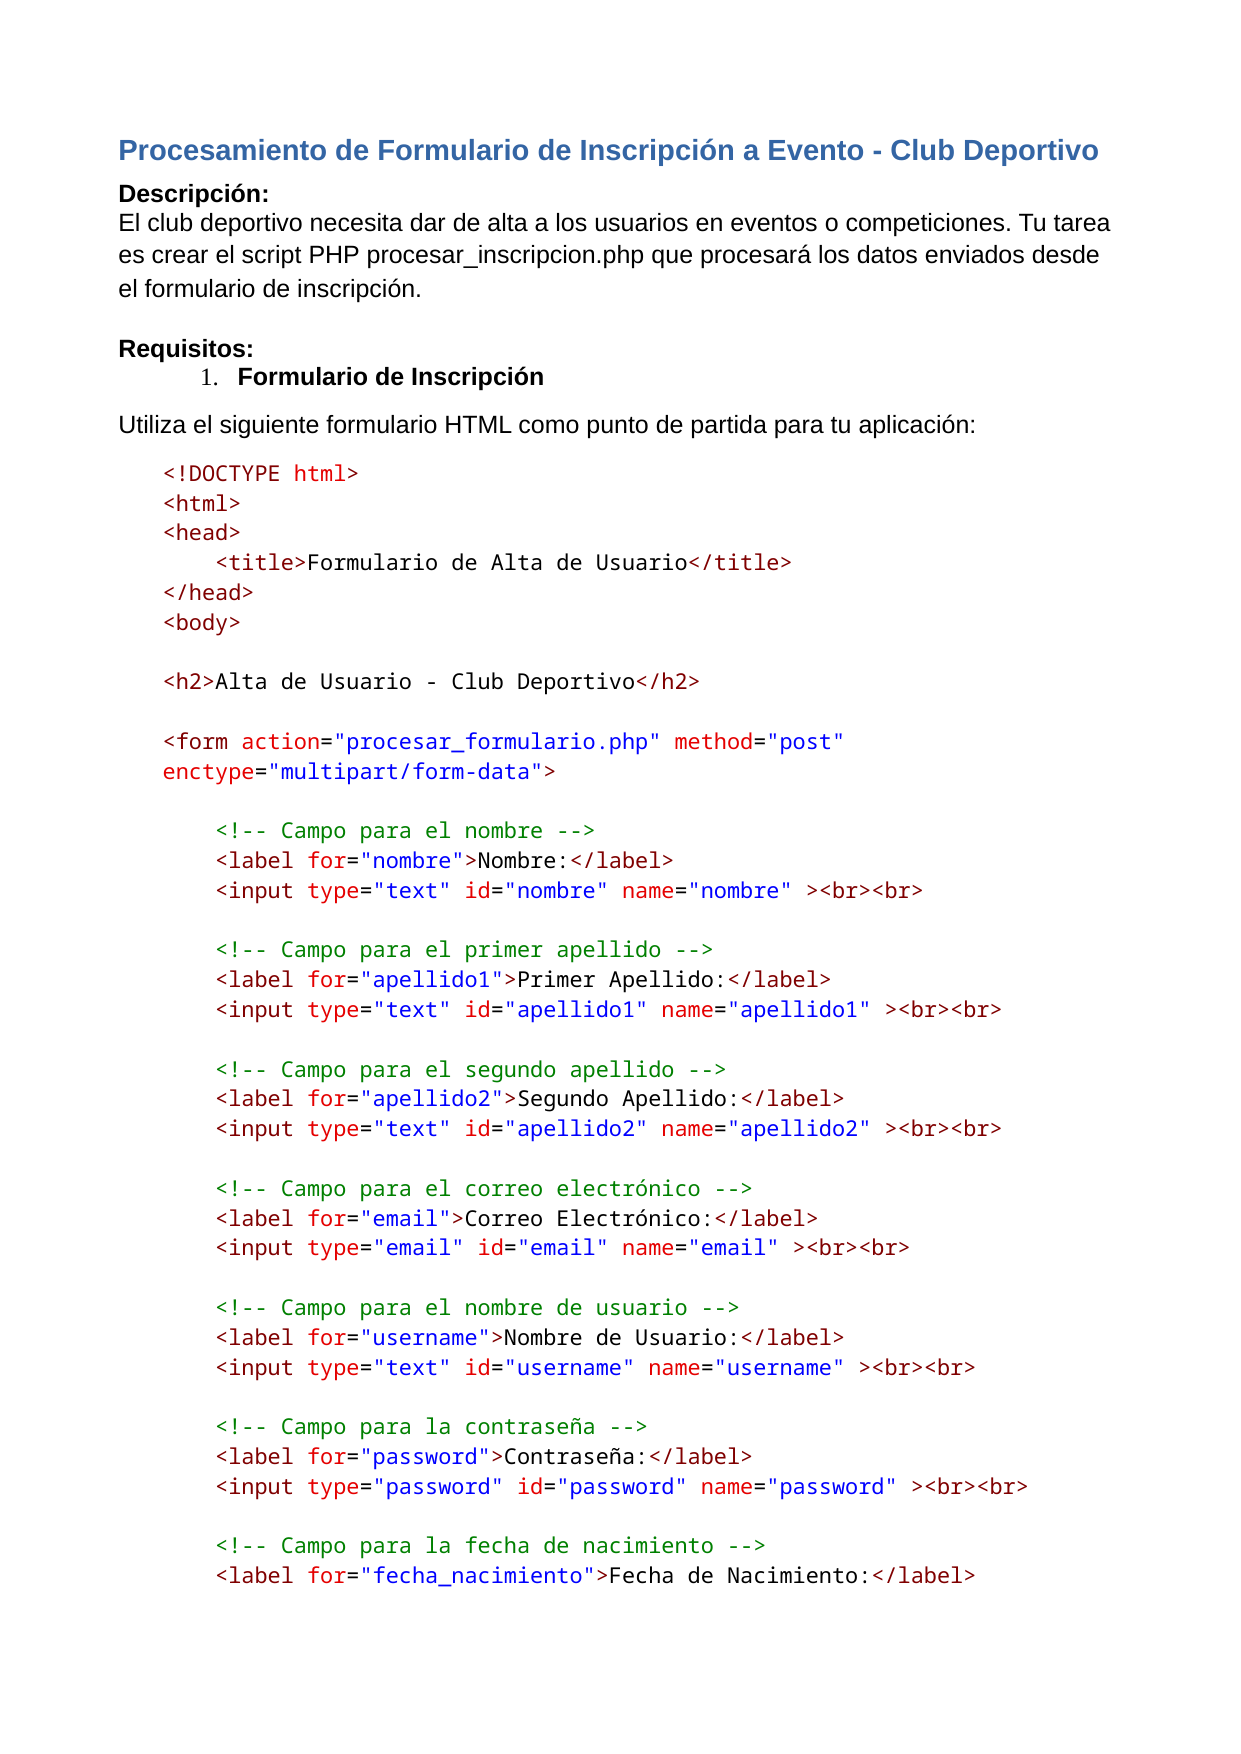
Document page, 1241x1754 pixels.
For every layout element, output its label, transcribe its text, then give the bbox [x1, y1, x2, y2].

text <input type="password" id="password" name="password" ><br><br> [162, 1471, 1122, 1500]
subtitle Requisitos: [118, 334, 1122, 362]
text <title>Formulario de Alta de Usuario</title> [162, 547, 1122, 577]
text <!-- Campo para el correo electrónico --> [162, 1173, 1122, 1202]
text <label for="email">Correo Electrónico:</label> [162, 1202, 1122, 1232]
text <!-- Campo para el primer apellido --> [162, 934, 1122, 964]
text <!-- Campo para el segundo apellido --> [162, 1053, 1122, 1083]
text <html> [162, 487, 1122, 517]
text <head> [162, 517, 1122, 547]
text <!-- Campo para la fecha de nacimiento --> [162, 1530, 1122, 1560]
text <label for="apellido1">Primer Apellido:</label> [162, 964, 1122, 994]
text <label for="apellido2">Segundo Apellido:</label> [162, 1083, 1122, 1113]
text <input type="text" id="username" name="username" ><br><br> [162, 1351, 1122, 1381]
list Formulario de Inscripción [200, 362, 1122, 391]
text <label for="password">Contraseña:</label> [162, 1441, 1122, 1471]
text Utiliza el siguiente formulario HTML como punto de partida para tu aplicación: [118, 410, 1122, 439]
text <input type="email" id="email" name="email" ><br><br> [162, 1232, 1122, 1262]
text El club deportivo necesita dar de alta a los usuarios en eventos o competiciones. Tu tarea es crear el script PHP procesar_inscripcion.php que procesará los datos enviados desde el formulario de inscripción. [118, 207, 1122, 302]
text <!DOCTYPE html> [162, 458, 1122, 487]
text <h2>Alta de Usuario - Club Deportivo</h2> [162, 666, 1122, 696]
subtitle Procesamiento de Formulario de Inscripción a Evento - Club Deportivo [118, 133, 1122, 166]
text <label for="fecha_nacimiento">Fecha de Nacimiento:</label> [162, 1560, 1122, 1590]
text <!-- Campo para el nombre --> [162, 815, 1122, 845]
text <label for="nombre">Nombre:</label> [162, 845, 1122, 875]
text <!-- Campo para el nombre de usuario --> [162, 1292, 1122, 1322]
text <input type="text" id="apellido1" name="apellido1" ><br><br> [162, 994, 1122, 1024]
subtitle Descripción: [118, 179, 1122, 207]
text <body> [162, 607, 1122, 636]
text <form action="procesar_formulario.php" method="post" enctype="multipart/form-data"> [162, 726, 1122, 785]
text <label for="username">Nombre de Usuario:</label> [162, 1322, 1122, 1351]
text <input type="text" id="nombre" name="nombre" ><br><br> [162, 875, 1122, 904]
text </head> [162, 577, 1122, 607]
text <!-- Campo para la contraseña --> [162, 1411, 1122, 1441]
text <input type="text" id="apellido2" name="apellido2" ><br><br> [162, 1113, 1122, 1143]
